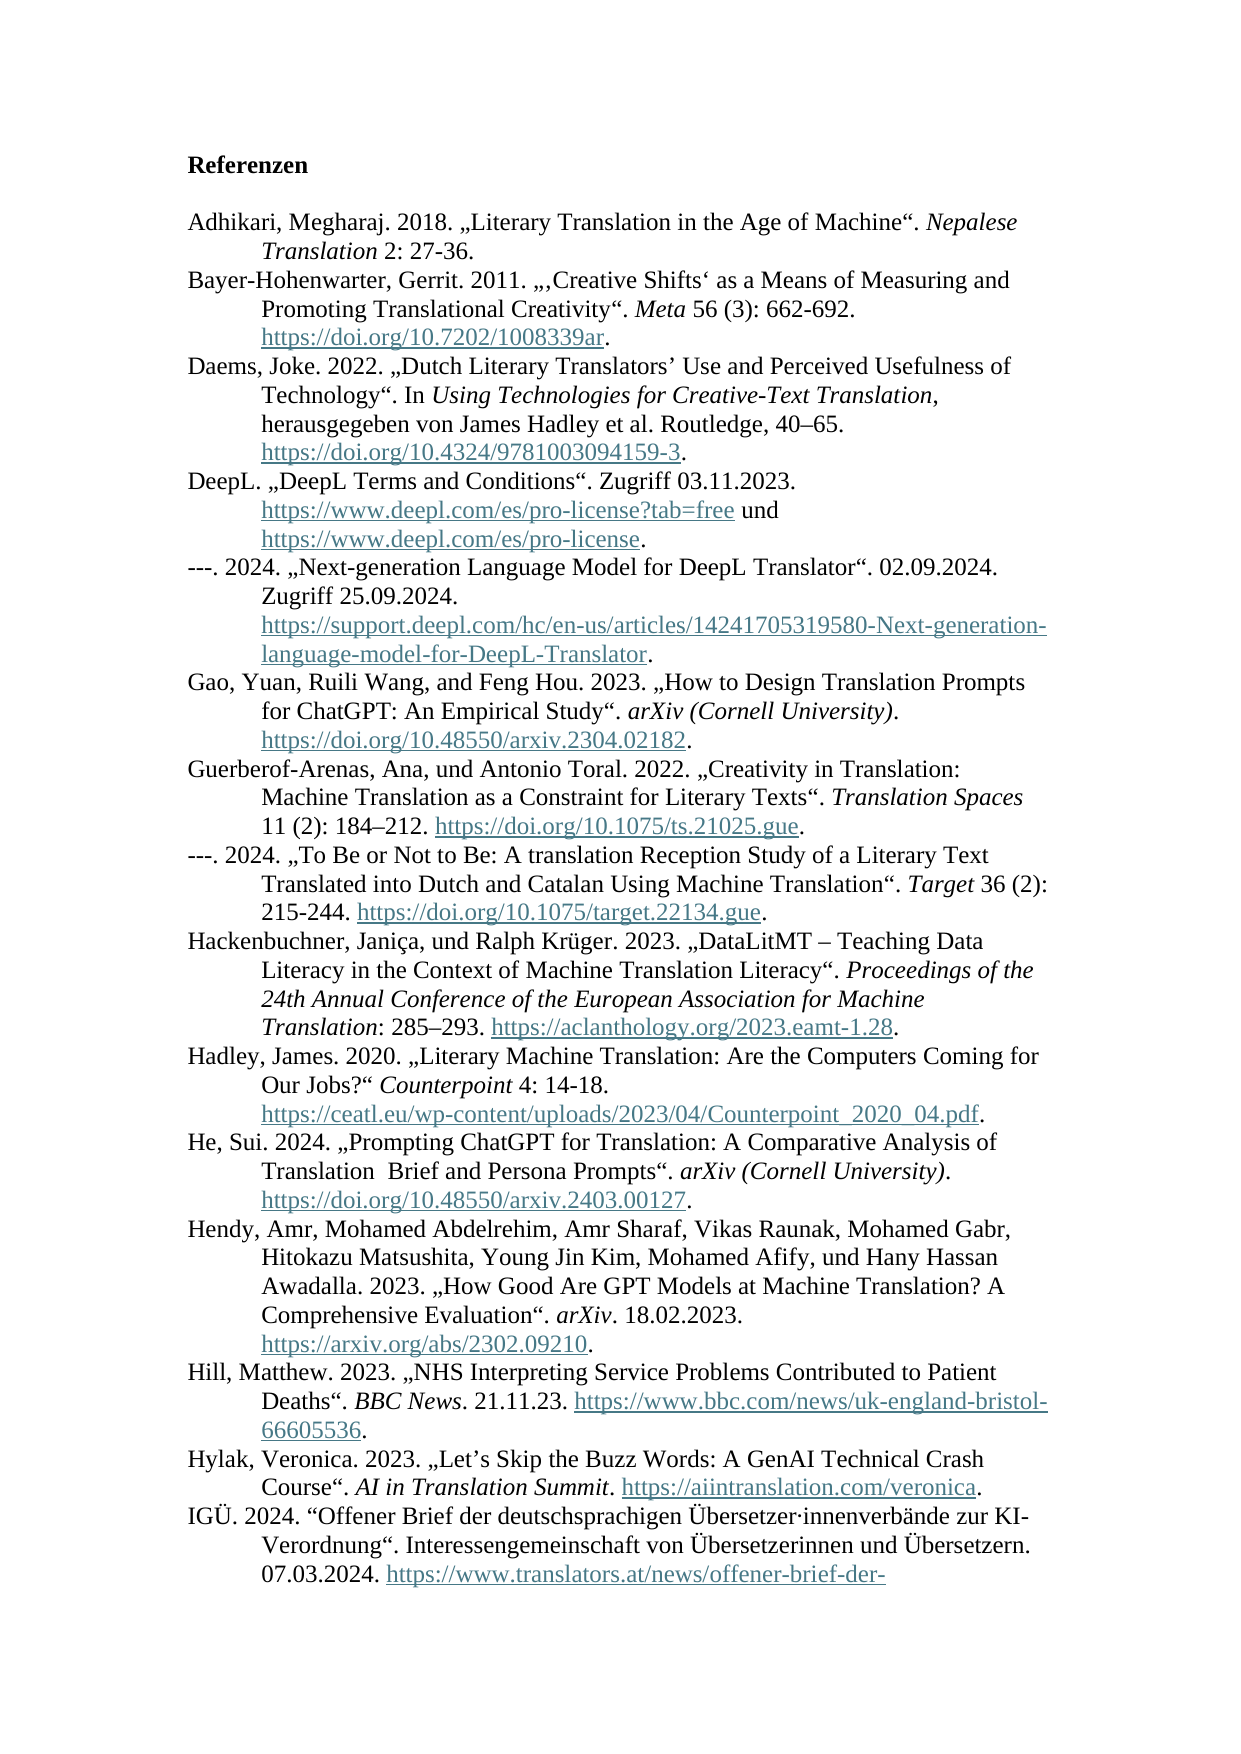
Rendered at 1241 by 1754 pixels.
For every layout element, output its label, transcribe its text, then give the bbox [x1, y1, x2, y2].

text Referenzen [187, 150, 1053, 179]
text Gao, Yuan, Ruili Wang, and Feng Hou. 2023. „How to Design Translation Prompts for ChatGPT: An Empirical Study“. arXiv (Cornell University). https://doi.org/10.48550/arxiv.2304.02182. [187, 667, 1053, 754]
text IGÜ. 2024. “Offener Brief der deutschsprachigen Übersetzer∙innenverbände zur KI-Verordnung“. Interessengemeinschaft von Übersetzerinnen und Übersetzern. 07.03.2024. https://www.translators.at/news/offener-brief-der- [187, 1501, 1053, 1587]
text Hylak, Veronica. 2023. „Let’s Skip the Buzz Words: A GenAI Technical Crash Course“. AI in Translation Summit. https://aiintranslation.com/veronica. [187, 1444, 1053, 1501]
text ---. 2024. „To Be or Not to Be: A translation Reception Study of a Literary Text Translated into Dutch and Catalan Using Machine Translation“. Target 36 (2): 215-244. https://doi.org/10.1075/target.22134.gue. [187, 840, 1053, 926]
text ---. 2024. „Next-generation Language Model for DeepL Translator“. 02.09.2024. Zugriff 25.09.2024. https://support.deepl.com/hc/en-us/articles/14241705319580-Next-generation-language-model-for-DeepL-Translator. [187, 552, 1053, 667]
text Bayer-Hohenwarter, Gerrit. 2011. „‚Creative Shifts‘ as a Means of Measuring and Promoting Translational Creativity“. Meta 56 (3): 662-692. https://doi.org/10.7202/1008339ar. [187, 265, 1053, 351]
text Hendy, Amr, Mohamed Abdelrehim, Amr Sharaf, Vikas Raunak, Mohamed Gabr, Hitokazu Matsushita, Young Jin Kim, Mohamed Afify, und Hany Hassan Awadalla. 2023. „How Good Are GPT Models at Machine Translation? A Comprehensive Evaluation“. arXiv. 18.02.2023. https://arxiv.org/abs/2302.09210. [187, 1214, 1053, 1357]
text Hill, Matthew. 2023. „NHS Interpreting Service Problems Contributed to Patient Deaths“. BBC News. 21.11.23. https://www.bbc.com/news/uk-england-bristol-66605536. [187, 1357, 1053, 1444]
text Hackenbuchner, Janiça, und Ralph Krüger. 2023. „DataLitMT – Teaching Data Literacy in the Context of Machine Translation Literacy“. Proceedings of the 24th Annual Conference of the European Association for Machine Translation: 285–293. https://aclanthology.org/2023.eamt-1.28. [187, 926, 1053, 1041]
text Hadley, James. 2020. „Literary Machine Translation: Are the Computers Coming for Our Jobs?“ Counterpoint 4: 14-18. https://ceatl.eu/wp-content/uploads/2023/04/Counterpoint_2020_04.pdf. [187, 1041, 1053, 1127]
text DeepL. „DeepL Terms and Conditions“. Zugriff 03.11.2023. https://www.deepl.com/es/pro-license?tab=free und https://www.deepl.com/es/pro-license. [187, 466, 1053, 552]
text Guerberof-Arenas, Ana, und Antonio Toral. 2022. „Creativity in Translation: Machine Translation as a Constraint for Literary Texts“. Translation Spaces 11 (2): 184–212. https://doi.org/10.1075/ts.21025.gue. [187, 754, 1053, 840]
text Adhikari, Megharaj. 2018. „Literary Translation in the Age of Machine“. Nepalese Translation 2: 27-36. [187, 207, 1053, 265]
text He, Sui. 2024. „Prompting ChatGPT for Translation: A Comparative Analysis of Translation Brief and Persona Prompts“. arXiv (Cornell University). https://doi.org/10.48550/arxiv.2403.00127. [187, 1127, 1053, 1214]
text Daems, Joke. 2022. „Dutch Literary Translators’ Use and Perceived Usefulness of Technology“. In Using Technologies for Creative-Text Translation, herausgegeben von James Hadley et al. Routledge, 40–65. https://doi.org/10.4324/9781003094159-3. [187, 351, 1053, 466]
